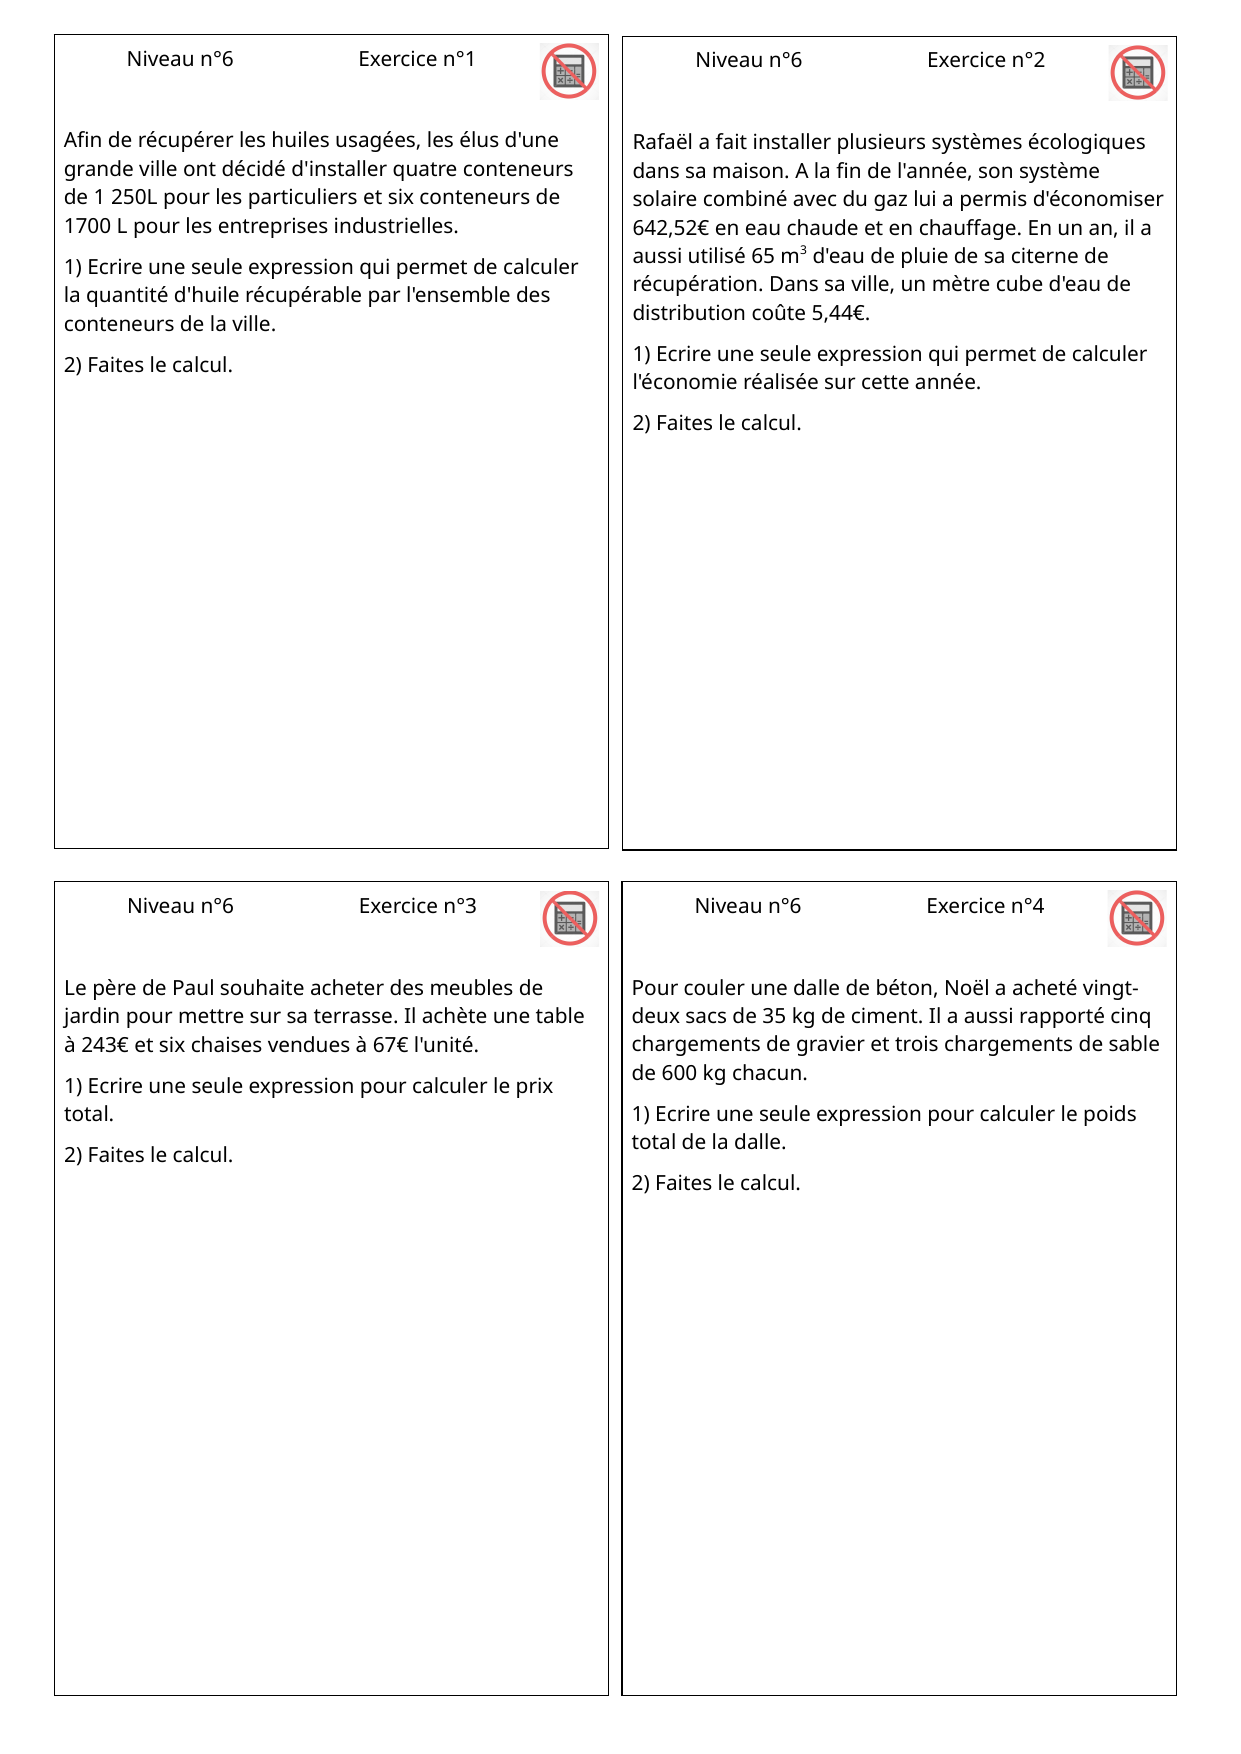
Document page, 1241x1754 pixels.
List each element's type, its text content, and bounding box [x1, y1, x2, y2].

text 1) Ecrire une seule expression qui permet de calculer l'économie réalisée sur cette année. [632, 339, 1167, 396]
text Niveau n°6 Exercice n°2 [632, 46, 1108, 74]
text Niveau n°6 Exercice n°4 [631, 891, 1107, 919]
text 1) Ecrire une seule expression qui permet de calculer la quantité d'huile récupérable par l'ensemble des conteneurs de la ville. [63, 252, 599, 337]
picture [539, 43, 599, 100]
text 2) Faites le calcul. [631, 1168, 1167, 1197]
picture [540, 891, 600, 947]
text 1) Ecrire une seule expression pour calculer le prix total. [64, 1071, 599, 1128]
text 2) Faites le calcul. [632, 408, 1167, 437]
text Rafaël a fait installer plusieurs systèmes écologiques dans sa maison. A la fin de l'année, son système solaire combiné avec du gaz lui a permis d'économiser 642,52€ en eau chaude et en chauffage. En un an, il a aussi utilisé 65 m3 d'eau de pluie de sa citerne de récupération. Dans sa ville, un mètre cube d'eau de distribution coûte 5,44€. [632, 127, 1167, 326]
text Le père de Paul souhaite acheter des meubles de jardin pour mettre sur sa terrasse. Il achète une table à 243€ et six chaises vendues à 67€ l'unité. [64, 973, 599, 1058]
text 2) Faites le calcul. [63, 350, 599, 378]
text Pour couler une dalle de béton, Noël a acheté vingt-deux sacs de 35 kg de ciment. Il a aussi rapporté cinq chargements de gravier et trois chargements de sable de 600 kg chacun. [631, 973, 1167, 1086]
picture [1107, 890, 1167, 947]
picture [1108, 45, 1168, 101]
text Afin de récupérer les huiles usagées, les élus d'une grande ville ont décidé d'installer quatre conteneurs de 1 250L pour les particuliers et six conteneurs de 1700 L pour les entreprises industrielles. [63, 126, 599, 239]
text 1) Ecrire une seule expression pour calculer le poids total de la dalle. [631, 1099, 1167, 1156]
text Niveau n°6 Exercice n°1 [63, 44, 539, 72]
text 2) Faites le calcul. [64, 1140, 599, 1168]
text Niveau n°6 Exercice n°3 [64, 891, 540, 919]
